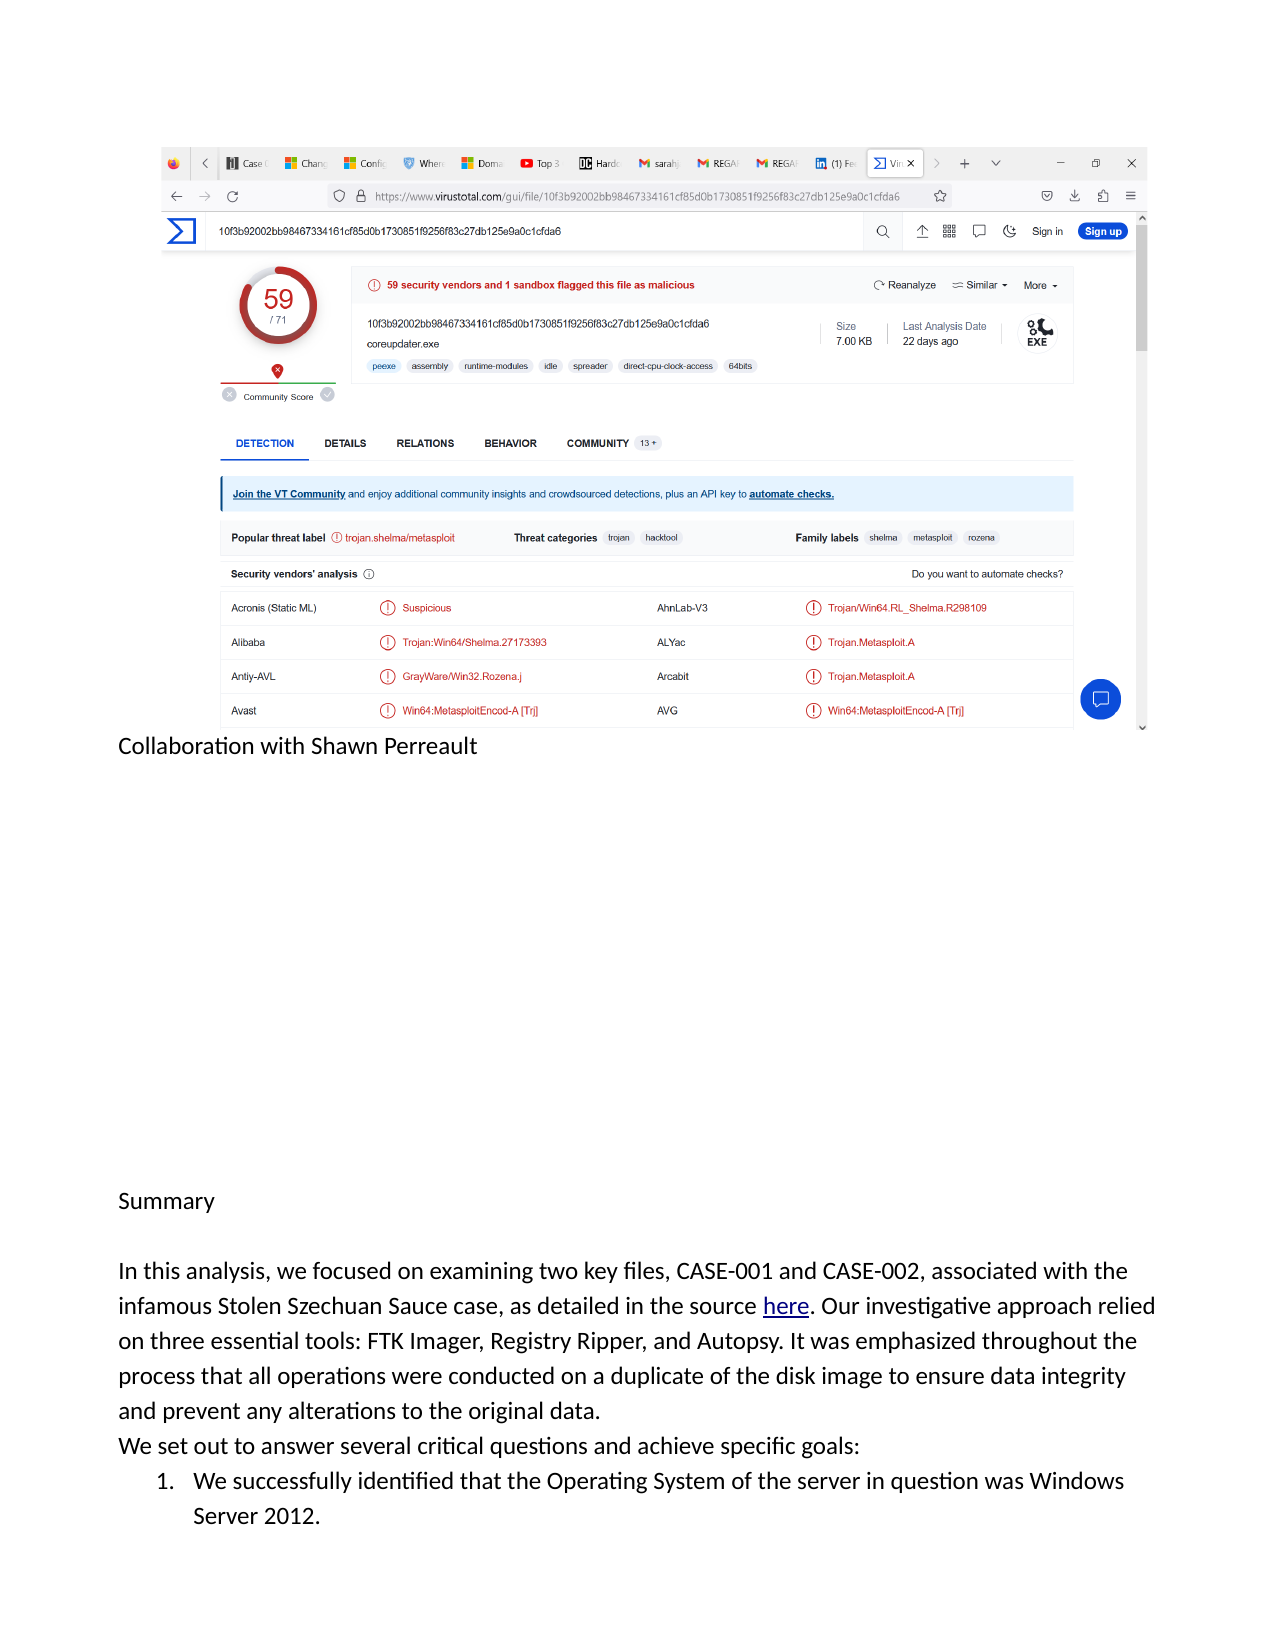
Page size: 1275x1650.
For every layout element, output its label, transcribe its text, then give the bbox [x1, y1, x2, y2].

text We set out to answer several critical questions and achieve specific goals: [118, 1430, 1157, 1460]
text In this analysis, we focused on examining two key files, CASE-001 and CASE-002, associated with the infamous Stolen Szechuan Sauce case, as detailed in the source here. Our investigative approach relied on three essential tools: FTK Imager, Registry Ripper, and Autopsy. It was emphasized throughout the process that all operations were conducted on a duplicate of the disk image to ensure data integrity and prevent any alterations to the original data. [118, 1255, 1157, 1425]
text Collaboration with Shawn Perreault [118, 221, 1157, 760]
list We successfully identified that the Operating System of the server in question was Windows Server 2012. [156, 1465, 1157, 1530]
text Summary [118, 1185, 1157, 1215]
